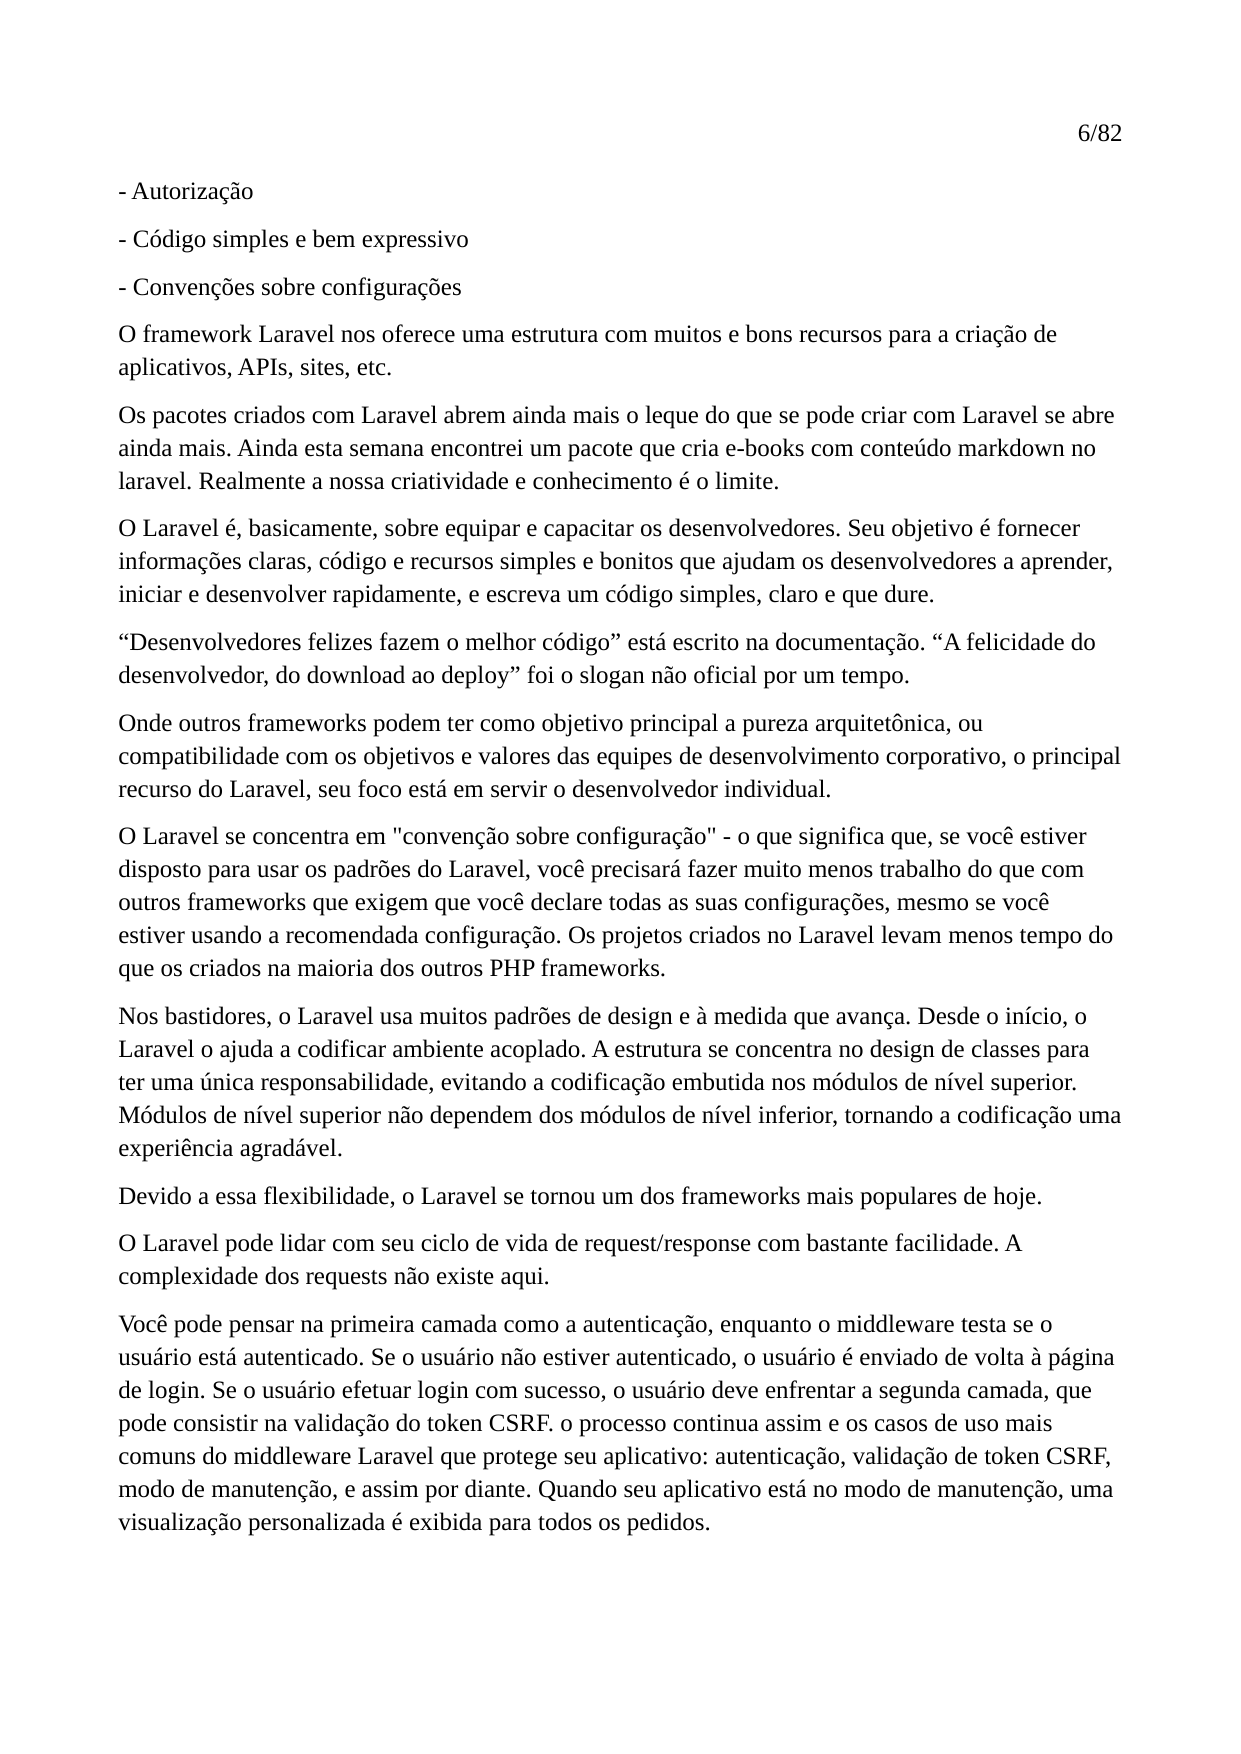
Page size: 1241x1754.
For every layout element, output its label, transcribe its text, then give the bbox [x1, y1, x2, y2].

text “Desenvolvedores felizes fazem o melhor código” está escrito na documentação. “A felicidade do desenvolvedor, do download ao deploy” foi o slogan não oficial por um tempo. [118, 627, 1122, 689]
text - Código simples e bem expressivo [118, 224, 1122, 253]
text Devido a essa flexibilidade, o Laravel se tornou um dos frameworks mais populares de hoje. [118, 1181, 1122, 1209]
text O Laravel é, basicamente, sobre equipar e capacitar os desenvolvedores. Seu objetivo é fornecer informações claras, código e recursos simples e bonitos que ajudam os desenvolvedores a aprender, iniciar e desenvolver rapidamente, e escreva um código simples, claro e que dure. [118, 513, 1122, 608]
text - Convenções sobre configurações [118, 272, 1122, 300]
text O Laravel pode lidar com seu ciclo de vida de request/response com bastante facilidade. A complexidade dos requests não existe aqui. [118, 1228, 1122, 1290]
text Você pode pensar na primeira camada como a autenticação, enquanto o middleware testa se o usuário está autenticado. Se o usuário não estiver autenticado, o usuário é enviado de volta à página de login. Se o usuário efetuar login com sucesso, o usuário deve enfrentar a segunda camada, que pode consistir na validação do token CSRF. o processo continua assim e os casos de uso mais comuns do middleware Laravel que protege seu aplicativo: autenticação, validação de token CSRF, modo de manutenção, e assim por diante. Quando seu aplicativo está no modo de manutenção, uma visualização personalizada é exibida para todos os pedidos. [118, 1309, 1122, 1536]
text Os pacotes criados com Laravel abrem ainda mais o leque do que se pode criar com Laravel se abre ainda mais. Ainda esta semana encontrei um pacote que cria e-books com conteúdo markdown no laravel. Realmente a nossa criatividade e conhecimento é o limite. [118, 400, 1122, 494]
text O Laravel se concentra em "convenção sobre configuração" - o que significa que, se você estiver disposto para usar os padrões do Laravel, você precisará fazer muito menos trabalho do que com outros frameworks que exigem que você declare todas as suas configurações, mesmo se você estiver usando a recomendada configuração. Os projetos criados no Laravel levam menos tempo do que os criados na maioria dos outros PHP frameworks. [118, 821, 1122, 982]
text Nos bastidores, o Laravel usa muitos padrões de design e à medida que avança. Desde o início, o Laravel o ajuda a codificar ambiente acoplado. A estrutura se concentra no design de classes para ter uma única responsabilidade, evitando a codificação embutida nos módulos de nível superior. Módulos de nível superior não dependem dos módulos de nível inferior, tornando a codificação uma experiência agradável. [118, 1001, 1122, 1162]
text Onde outros frameworks podem ter como objetivo principal a pureza arquitetônica, ou compatibilidade com os objetivos e valores das equipes de desenvolvimento corporativo, o principal recurso do Laravel, seu foco está em servir o desenvolvedor individual. [118, 708, 1122, 802]
text - Autorização [118, 176, 1122, 205]
text O framework Laravel nos oferece uma estrutura com muitos e bons recursos para a criação de aplicativos, APIs, sites, etc. [118, 319, 1122, 381]
